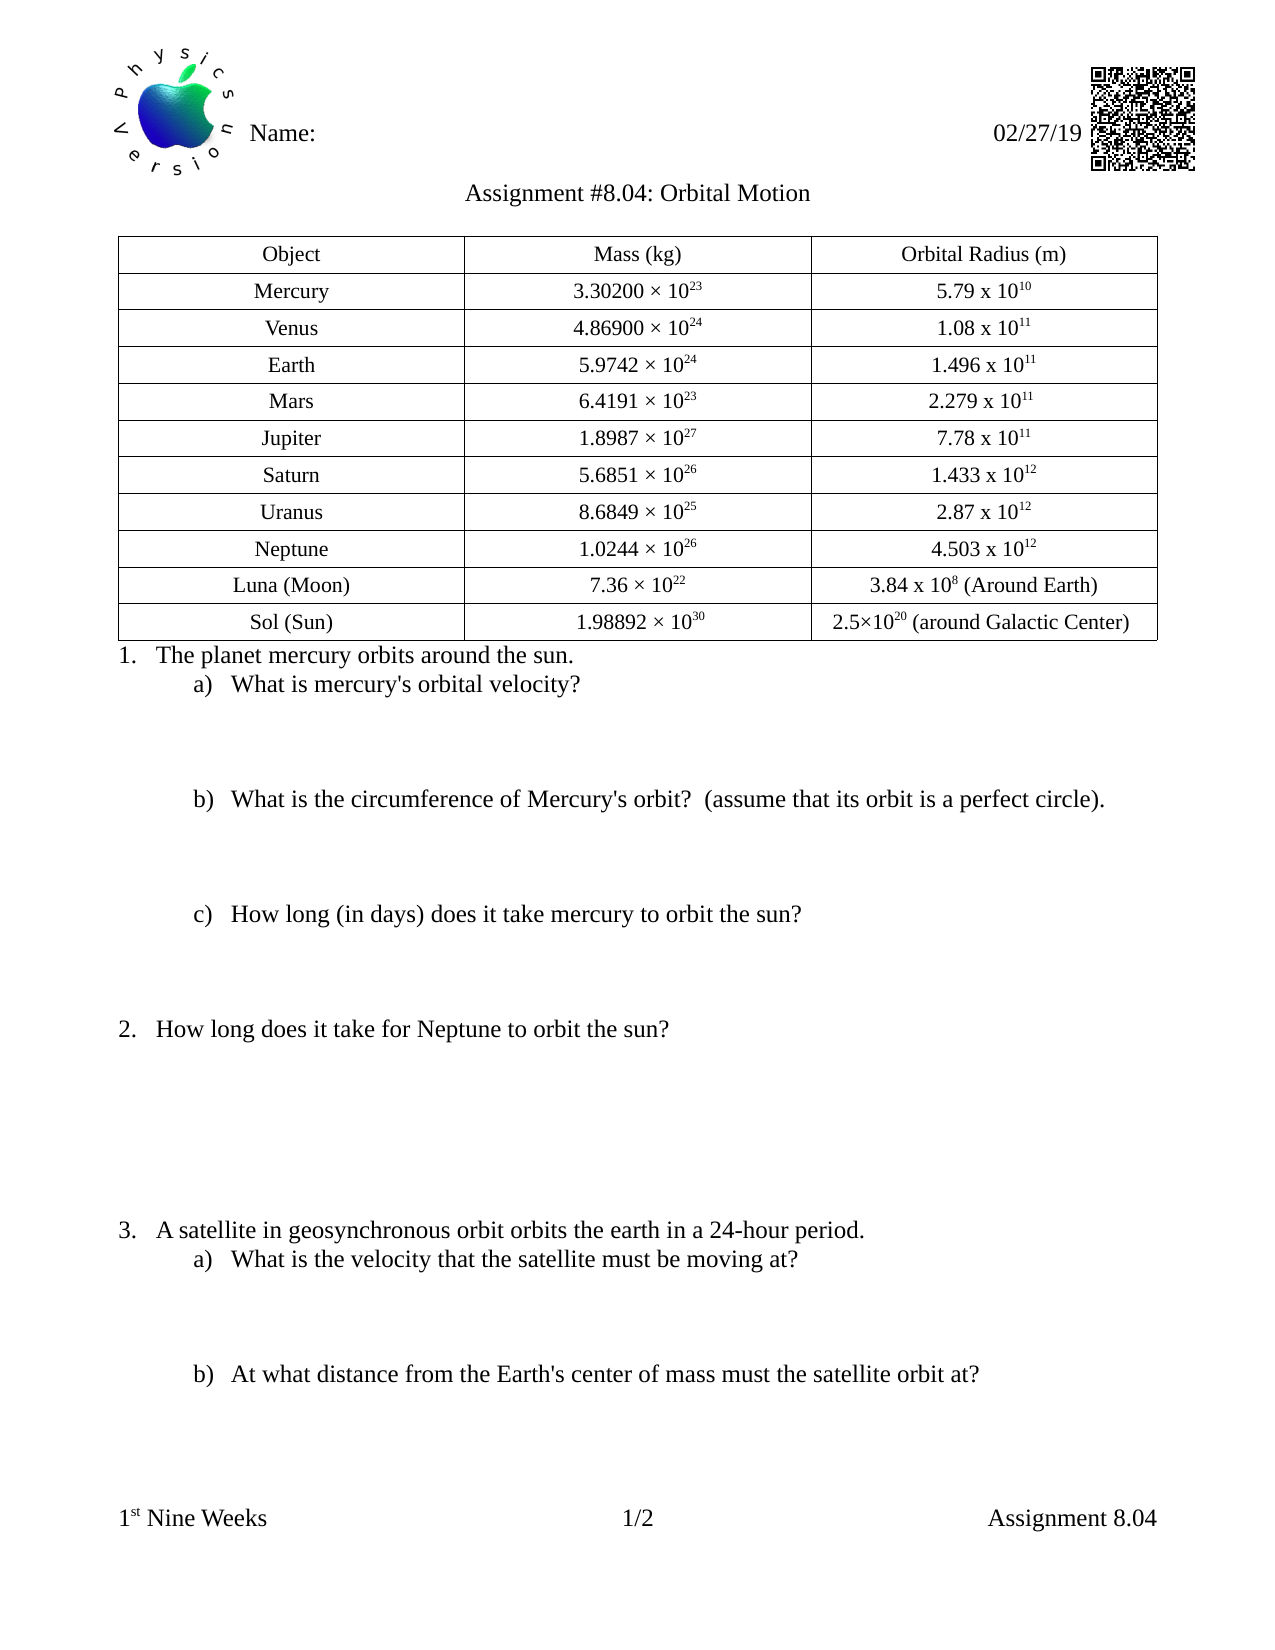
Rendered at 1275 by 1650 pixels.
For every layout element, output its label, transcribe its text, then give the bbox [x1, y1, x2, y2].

table_cell 2.279 x 1011 [812, 384, 1157, 419]
table_cell 1.98892 × 1030 [465, 604, 811, 640]
table_cell 6.4191 × 1023 [465, 384, 811, 419]
table_cell 1.0244 × 1026 [465, 531, 811, 567]
list How long (in days) does it take mercury to orbit the sun? [193, 899, 1157, 928]
list What is mercury's orbital velocity? [193, 669, 1157, 698]
table_cell 5.9742 × 1024 [465, 347, 811, 383]
list How long does it take for Neptune to orbit the sun? [118, 1014, 1157, 1043]
table_cell 1.8987 × 1027 [465, 421, 811, 456]
picture [113, 48, 234, 176]
table_cell Saturn [119, 457, 464, 493]
table_cell Mercury [119, 274, 464, 309]
table_cell 5.6851 × 1026 [465, 457, 811, 493]
table_cell 7.78 x 1011 [812, 421, 1157, 456]
table_header Mass (kg) [465, 237, 811, 272]
table_cell 3.84 x 108 (Around Earth) [812, 568, 1157, 603]
table_cell 8.6849 × 1025 [465, 494, 811, 530]
table_cell 7.36 × 1022 [465, 568, 811, 603]
table_cell 2.87 x 1012 [812, 494, 1157, 530]
list The planet mercury orbits around the sun. [118, 641, 1157, 669]
table_cell Luna (Moon) [119, 568, 464, 603]
table_cell 3.30200 × 1023 [465, 274, 811, 309]
table_cell 4.503 x 1012 [812, 531, 1157, 567]
list At what distance from the Earth's center of mass must the satellite orbit at? [193, 1359, 1157, 1388]
table_cell 4.86900 × 1024 [465, 310, 811, 346]
table_cell 1.433 x 1012 [812, 457, 1157, 493]
table_cell Earth [119, 347, 464, 383]
table_cell Neptune [119, 531, 464, 567]
text Assignment #8.04: Orbital Motion [118, 176, 1157, 207]
table_cell Venus [119, 310, 464, 346]
list A satellite in geosynchronous orbit orbits the earth in a 24-hour period. [118, 1215, 1157, 1244]
table_cell Sol (Sun) [119, 604, 464, 640]
table_cell 5.79 x 1010 [812, 274, 1157, 309]
list What is the velocity that the satellite must be moving at? [193, 1244, 1157, 1273]
picture [1082, 58, 1203, 179]
table_cell 1.496 x 1011 [812, 347, 1157, 383]
table_header Object [119, 237, 464, 272]
table_header Orbital Radius (m) [812, 237, 1157, 272]
table_cell 2.5×1020 (around Galactic Center) [812, 604, 1157, 640]
table_cell Mars [119, 384, 464, 419]
table_cell 1.08 x 1011 [812, 310, 1157, 346]
table_cell Uranus [119, 494, 464, 530]
list What is the circumference of Mercury's orbit? (assume that its orbit is a perfect circle). [193, 784, 1157, 813]
table_cell Jupiter [119, 421, 464, 456]
